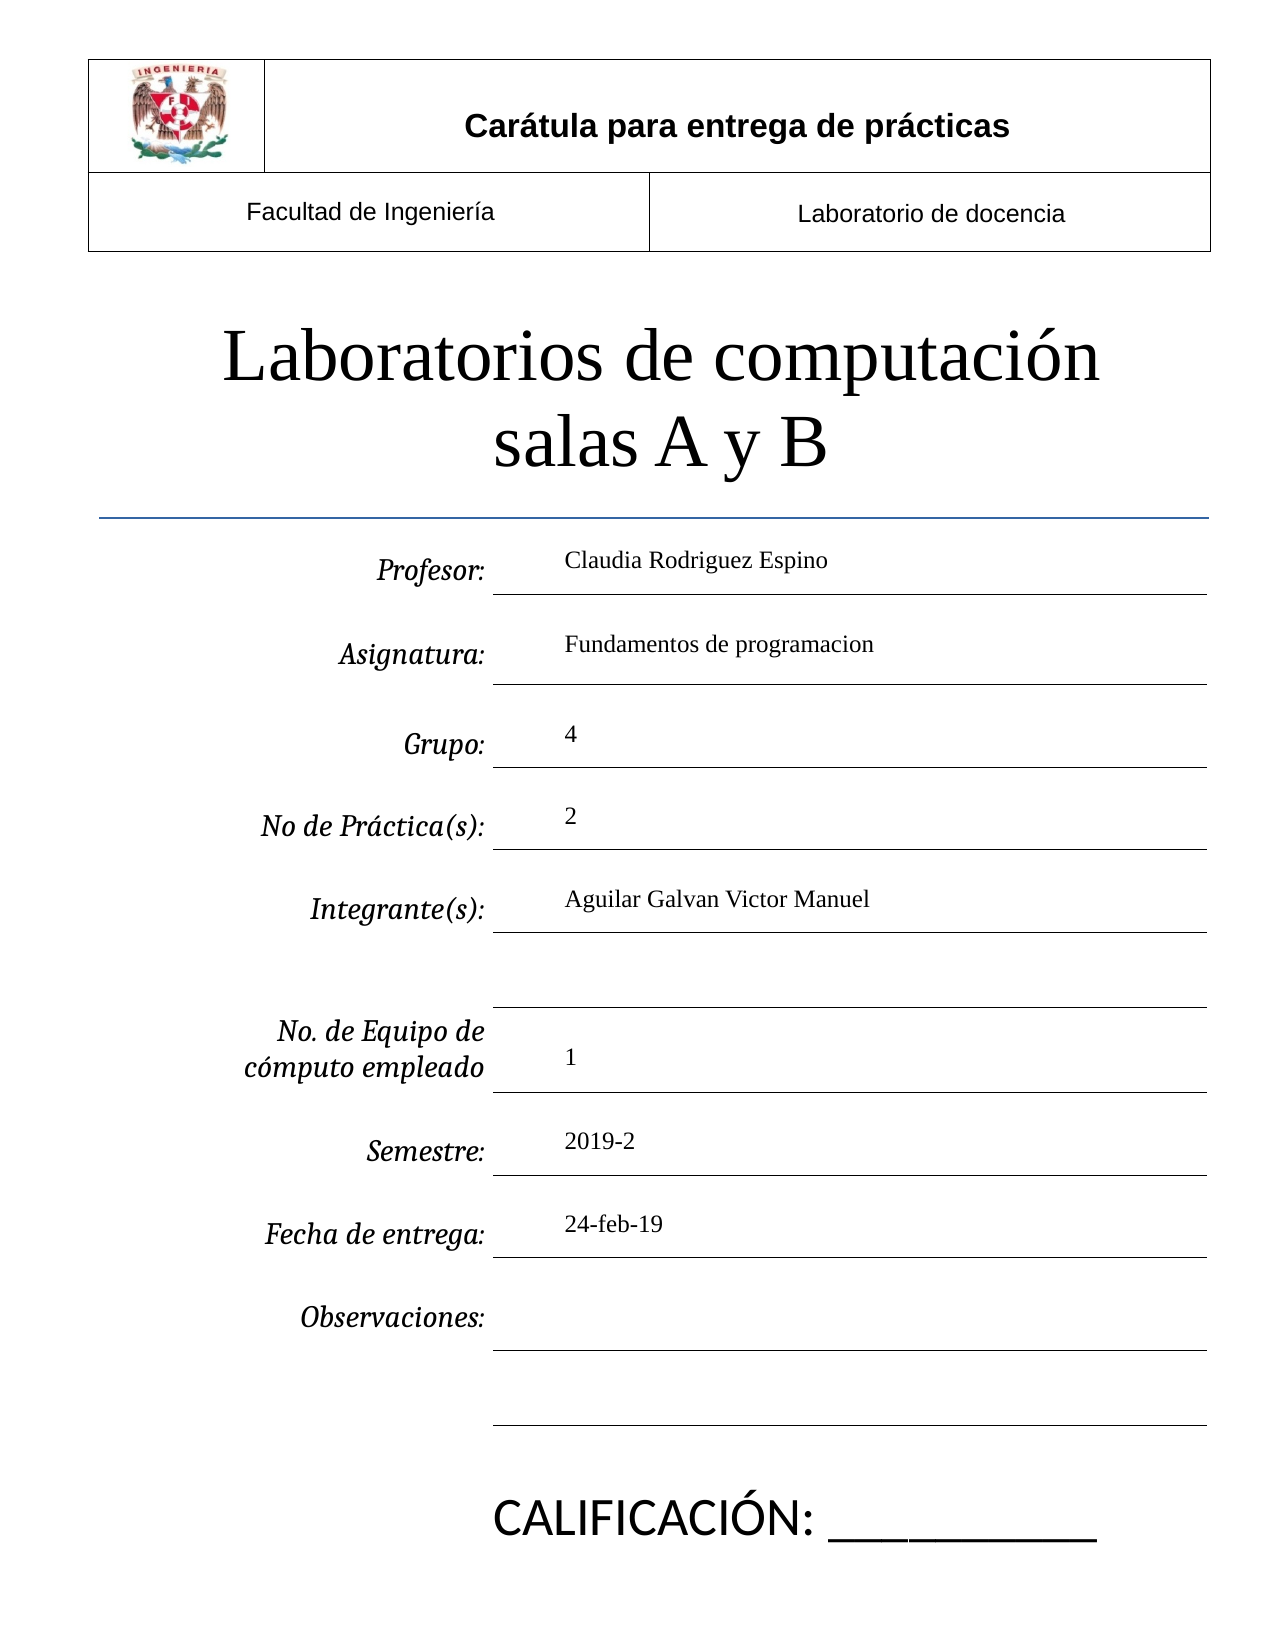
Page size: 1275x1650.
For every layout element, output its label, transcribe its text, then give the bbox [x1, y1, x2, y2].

table_header [118, 511, 493, 517]
table_cell [118, 1350, 493, 1425]
table_cell [493, 933, 1207, 1007]
table_cell 24-feb-19 [493, 1176, 1207, 1257]
table_cell No de Práctica(s): [118, 766, 493, 849]
text Laboratorios de computación [118, 310, 1205, 396]
text salas A y B [118, 396, 1205, 482]
table_cell 2 [493, 768, 1207, 849]
table_cell Semestre: [118, 1091, 493, 1174]
table_cell Facultad de Ingeniería [89, 173, 649, 251]
table_header [493, 511, 1207, 517]
table_header Profesor: [118, 519, 493, 594]
table_cell 1 [493, 1008, 1207, 1091]
table_cell Aguilar Galvan Victor Manuel [493, 850, 1207, 932]
table_header [89, 60, 264, 172]
text CALIFICACIÓN: __________ [118, 1483, 1205, 1549]
table_cell Grupo: [118, 684, 493, 766]
table_cell 2019-2 [493, 1093, 1207, 1174]
table_cell Laboratorio de docencia [650, 173, 1210, 251]
table_header Claudia Rodriguez Espino [493, 519, 1207, 594]
table_cell [493, 1351, 1207, 1425]
table_cell Fecha de entrega: [118, 1175, 493, 1257]
table_cell [493, 1258, 1207, 1350]
table_cell Asignatura: [118, 594, 493, 684]
table_cell Integrante(s): [118, 849, 493, 932]
table_cell Fundamentos de programacion [493, 595, 1207, 684]
table_cell Observaciones: [118, 1257, 493, 1350]
table_header Carátula para entrega de prácticas [265, 60, 1210, 172]
table_cell No. de Equipo de cómputo empleado [118, 1007, 493, 1091]
table_cell 4 [493, 685, 1207, 766]
table_cell [118, 932, 493, 1007]
